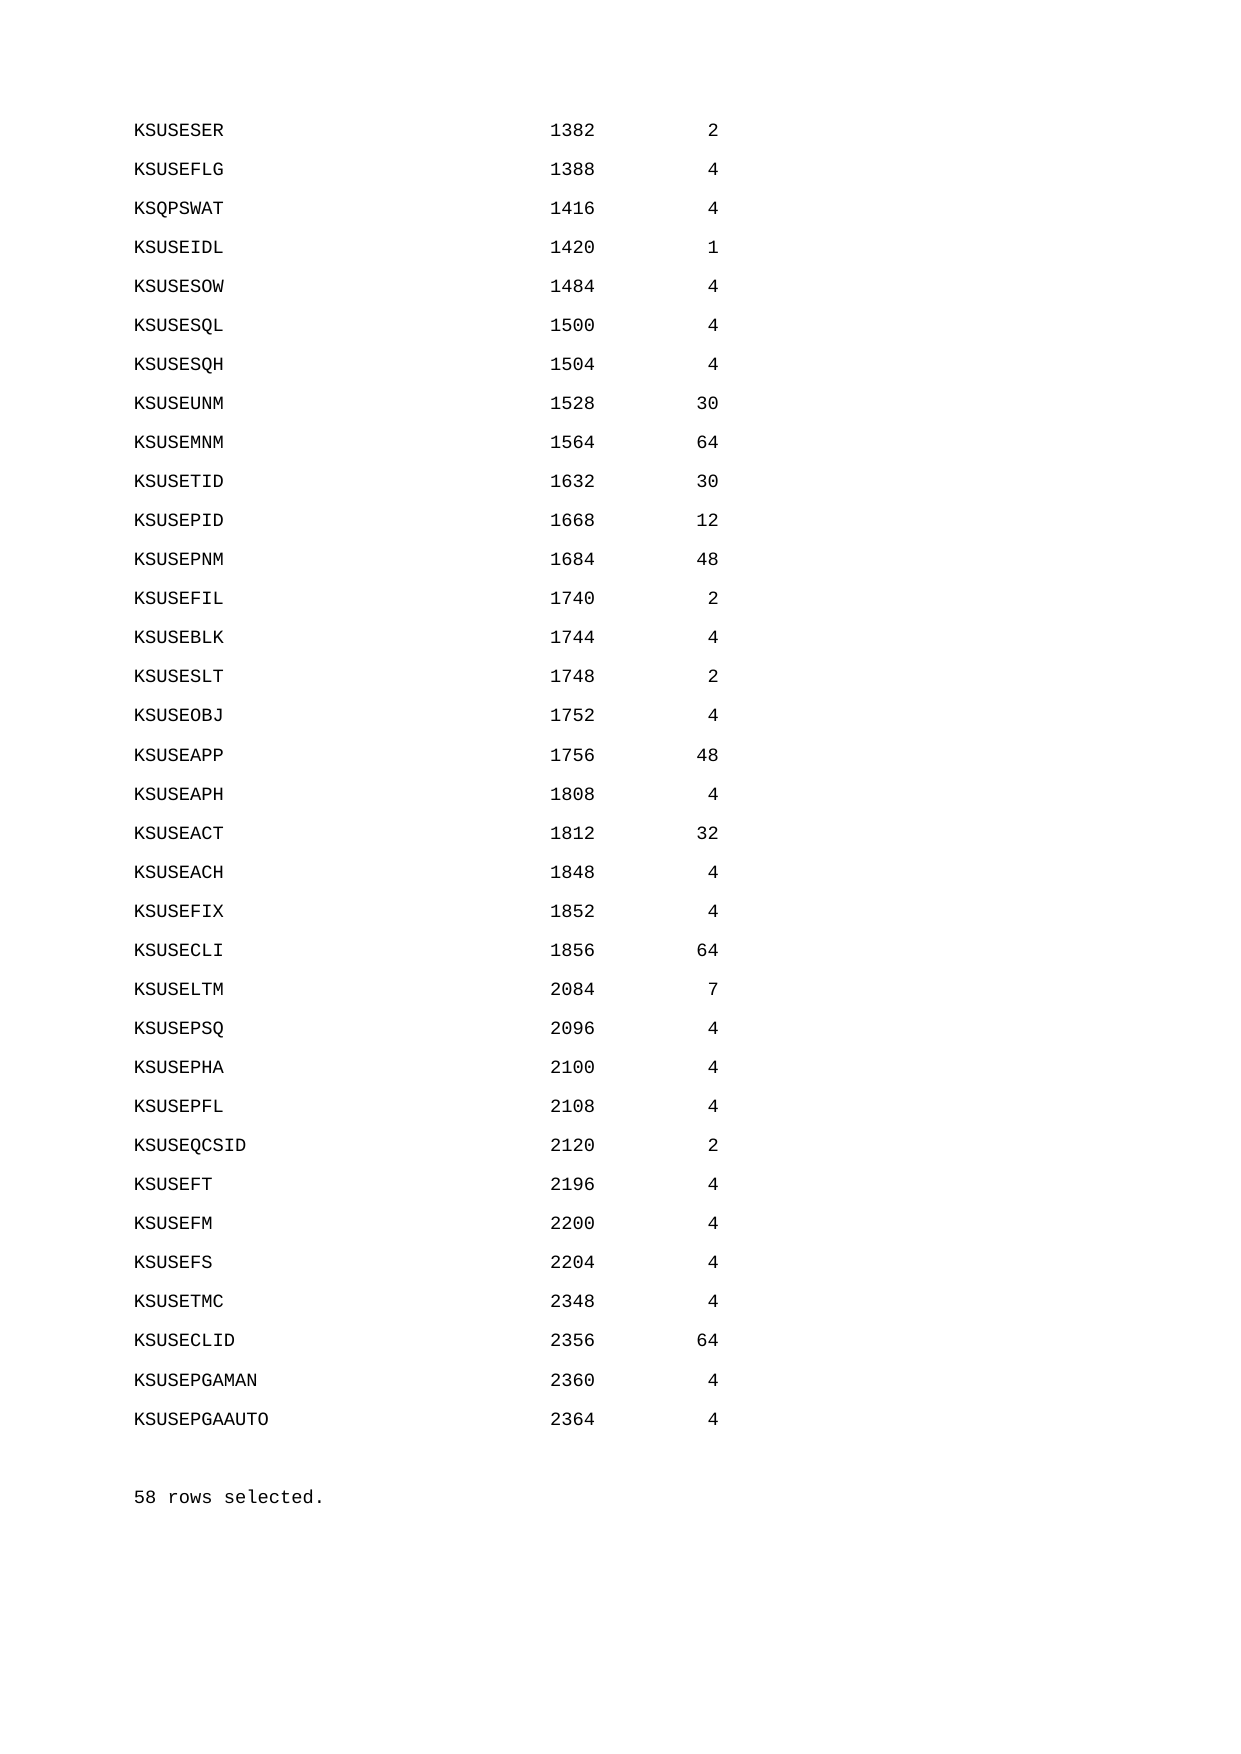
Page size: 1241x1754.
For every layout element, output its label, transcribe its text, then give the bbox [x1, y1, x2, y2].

text KSUSEUNM 1528 30 [134, 392, 1106, 415]
text KSUSELTM 2084 7 [134, 977, 1106, 1001]
text KSUSEPHA 2100 4 [134, 1056, 1106, 1079]
text KSUSEBLK 1744 4 [134, 626, 1106, 649]
text KSUSETMC 2348 4 [134, 1290, 1106, 1313]
text KSUSEFIL 1740 2 [134, 587, 1106, 610]
text KSUSEFLG 1388 4 [134, 157, 1106, 181]
text 58 rows selected. [134, 1486, 1106, 1509]
text KSUSEFIX 1852 4 [134, 899, 1106, 923]
text KSUSECLI 1856 64 [134, 938, 1106, 962]
text KSUSEPSQ 2096 4 [134, 1017, 1106, 1040]
text KSUSEFS 2204 4 [134, 1251, 1106, 1274]
text KSUSETID 1632 30 [134, 470, 1106, 493]
text KSUSESOW 1484 4 [134, 274, 1106, 298]
text KSUSEMNM 1564 64 [134, 431, 1106, 454]
text KSUSESER 1382 2 [134, 118, 1106, 142]
text KSUSEIDL 1420 1 [134, 235, 1106, 259]
text KSUSEOBJ 1752 4 [134, 704, 1106, 727]
text KSUSESQH 1504 4 [134, 352, 1106, 376]
text KSUSESLT 1748 2 [134, 665, 1106, 688]
text KSUSEPNM 1684 48 [134, 548, 1106, 571]
text KSUSESQL 1500 4 [134, 313, 1106, 337]
text KSUSEPGAMAN 2360 4 [134, 1368, 1106, 1392]
text KSUSEQCSID 2120 2 [134, 1134, 1106, 1157]
text KSUSEFT 2196 4 [134, 1173, 1106, 1196]
text KSUSEPID 1668 12 [134, 509, 1106, 532]
text KSUSEPFL 2108 4 [134, 1095, 1106, 1118]
text KSUSECLID 2356 64 [134, 1329, 1106, 1352]
text KSUSEFM 2200 4 [134, 1212, 1106, 1235]
text KSUSEAPH 1808 4 [134, 782, 1106, 806]
text KSUSEAPP 1756 48 [134, 743, 1106, 767]
text KSUSEACH 1848 4 [134, 860, 1106, 884]
text KSQPSWAT 1416 4 [134, 196, 1106, 220]
text KSUSEACT 1812 32 [134, 821, 1106, 845]
text KSUSEPGAAUTO 2364 4 [134, 1407, 1106, 1431]
